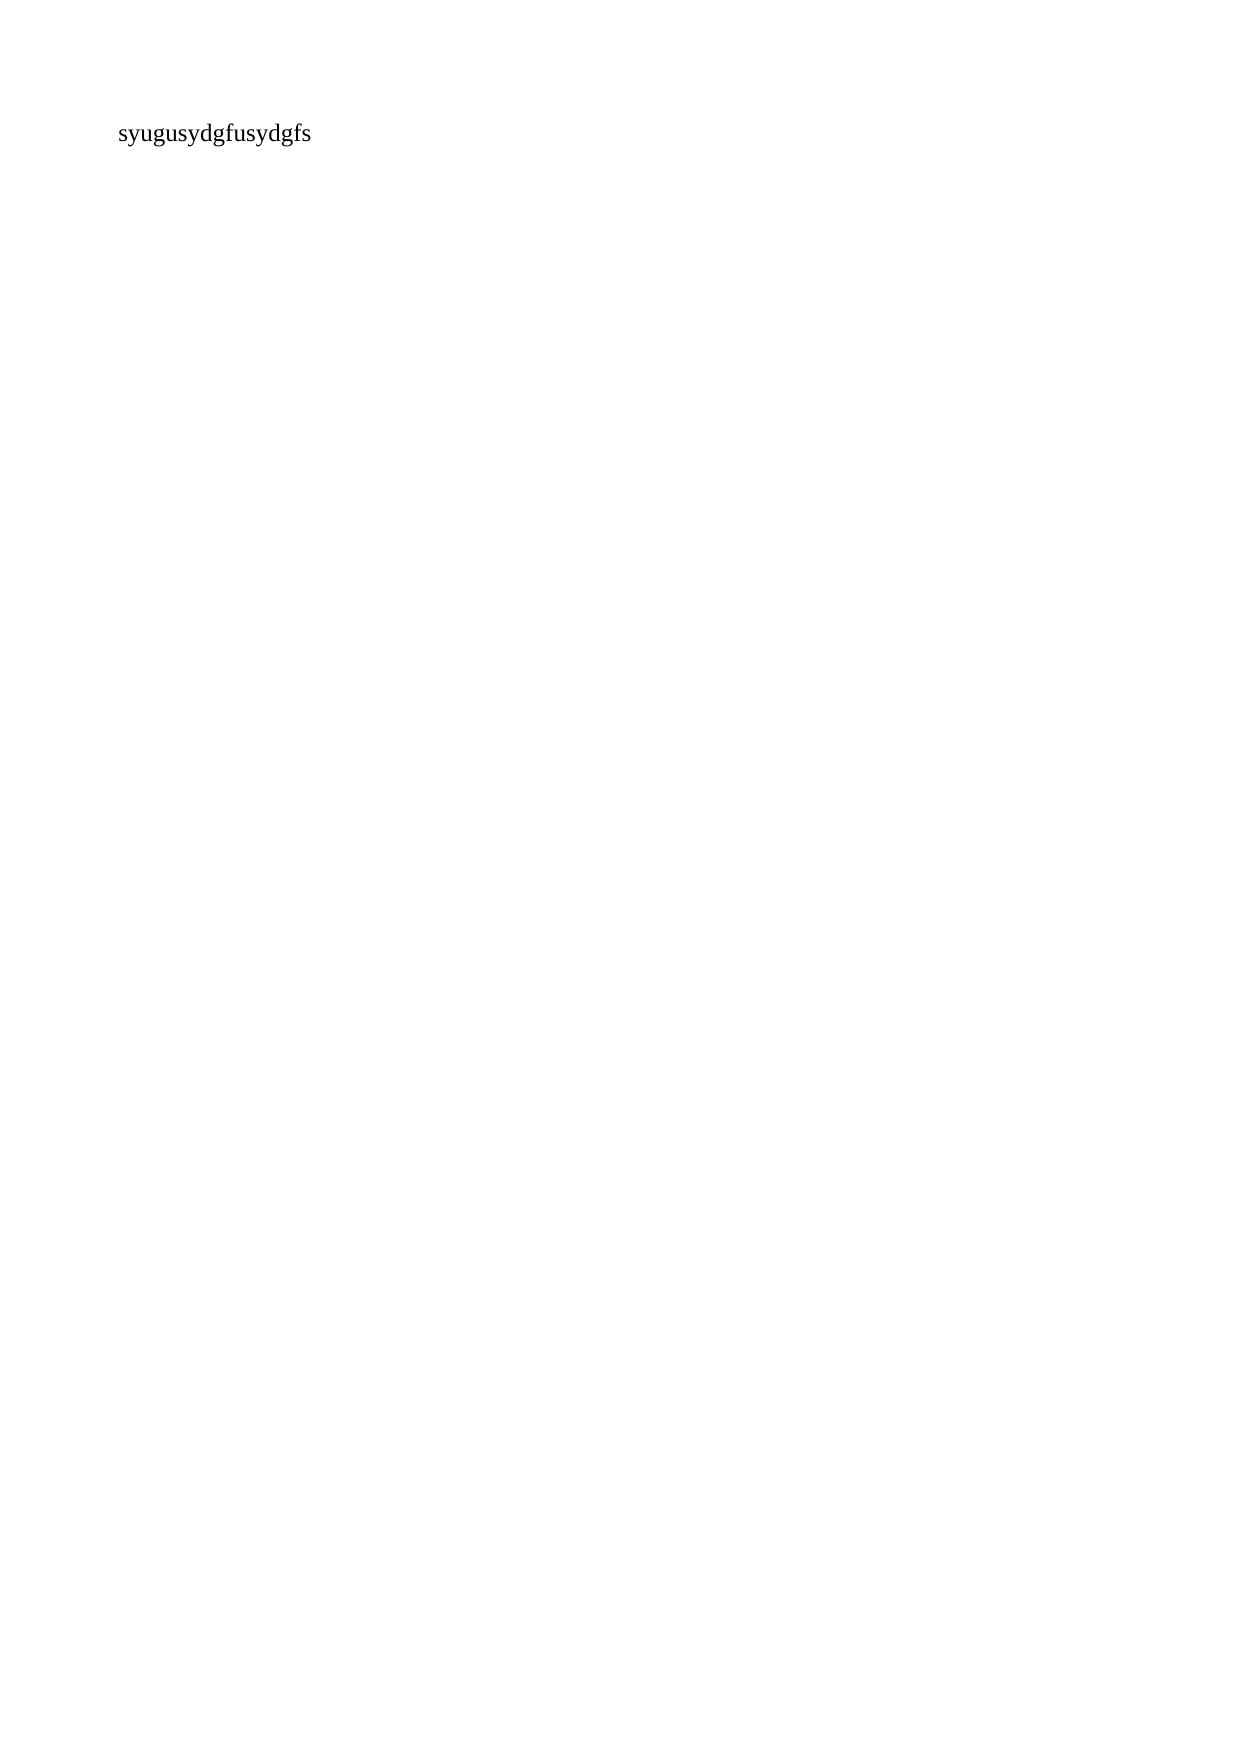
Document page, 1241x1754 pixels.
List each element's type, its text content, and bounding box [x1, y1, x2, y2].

text syugusydgfusydgfs [118, 118, 1122, 147]
